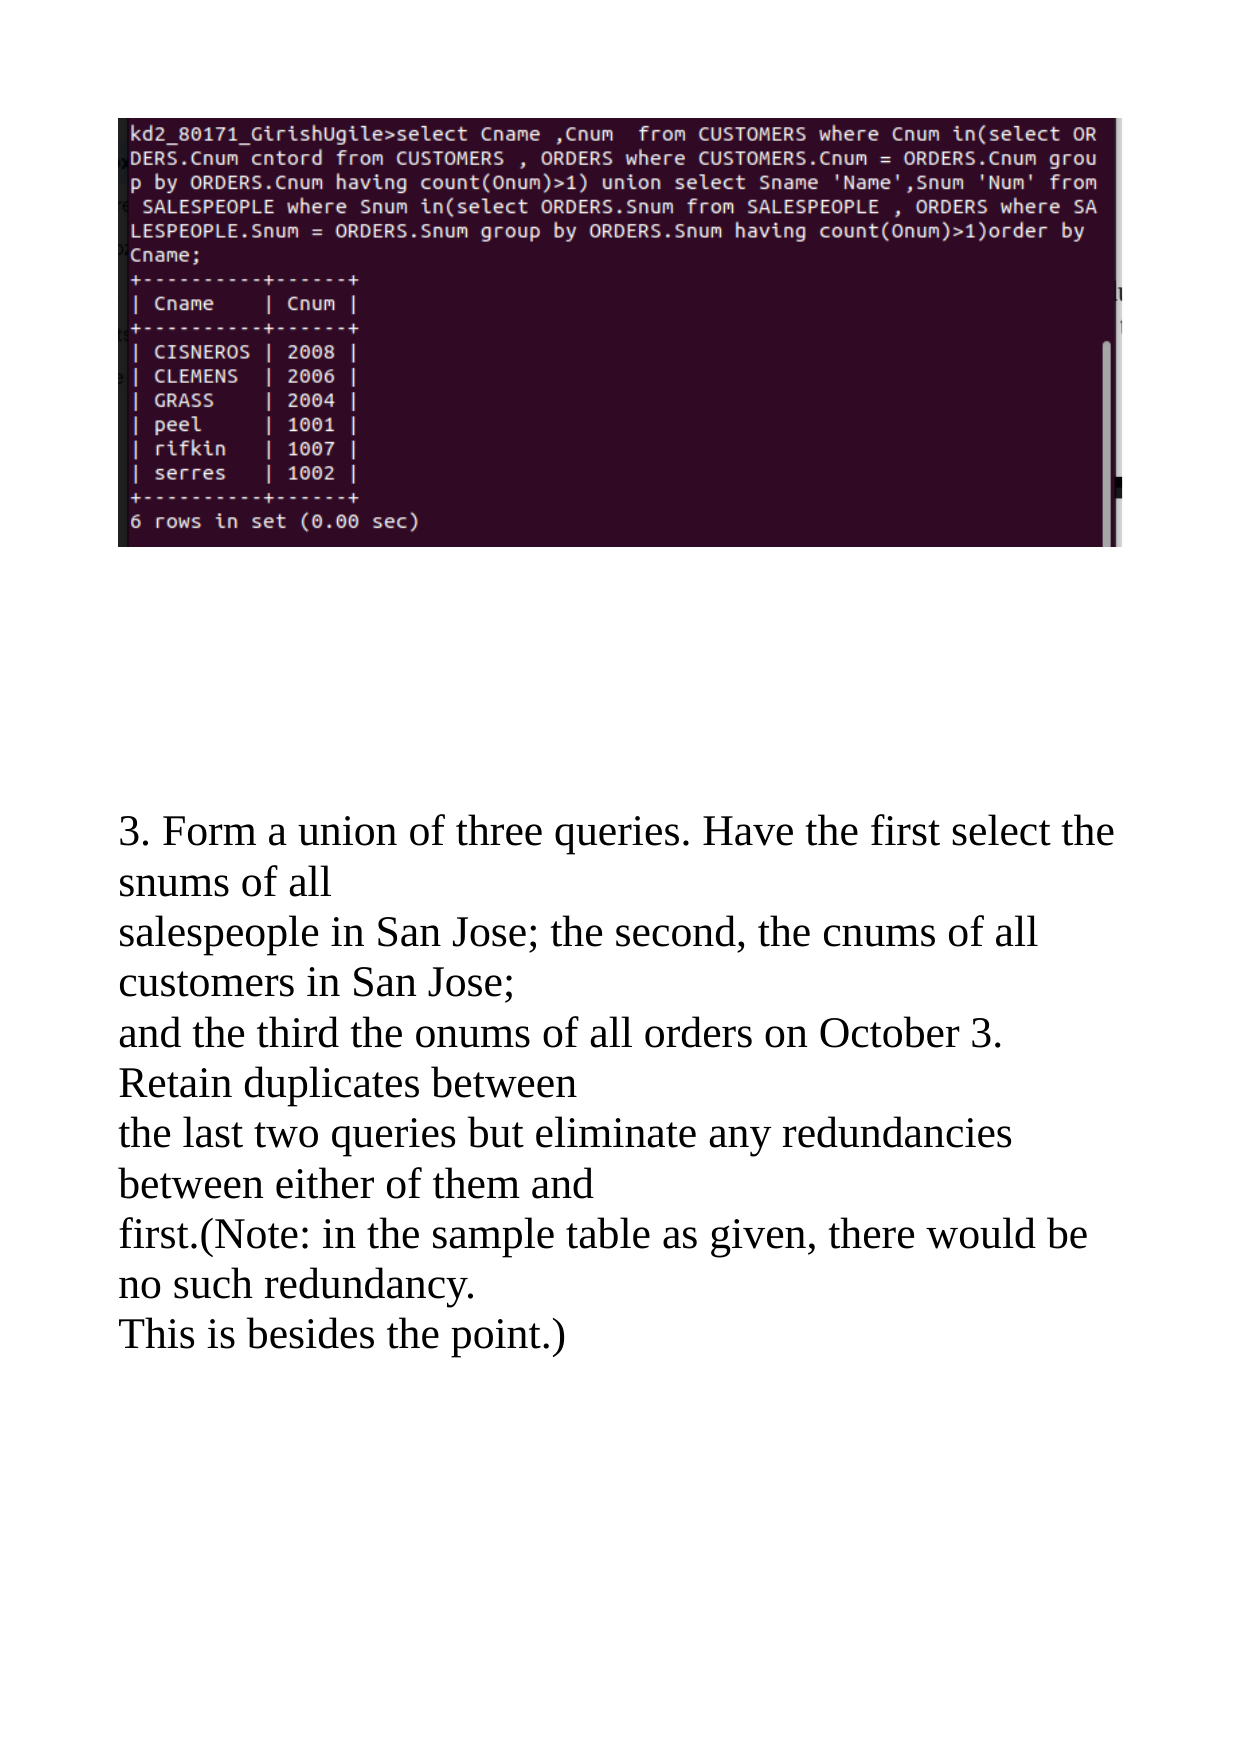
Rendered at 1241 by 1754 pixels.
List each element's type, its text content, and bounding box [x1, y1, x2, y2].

text 3. Form a union of three queries. Have the first select the snums of all [118, 805, 1122, 906]
text salespeople in San Jose; the second, the cnums of all customers in San Jose; [118, 906, 1122, 1006]
text first.(Note: in the sample table as given, there would be no such redundancy. [118, 1207, 1122, 1308]
text and the third the onums of all orders on October 3. Retain duplicates between [118, 1006, 1122, 1107]
picture [118, 118, 1123, 547]
text the last two queries but eliminate any redundancies between either of them and [118, 1107, 1122, 1207]
text This is besides the point.) [118, 1308, 1122, 1358]
